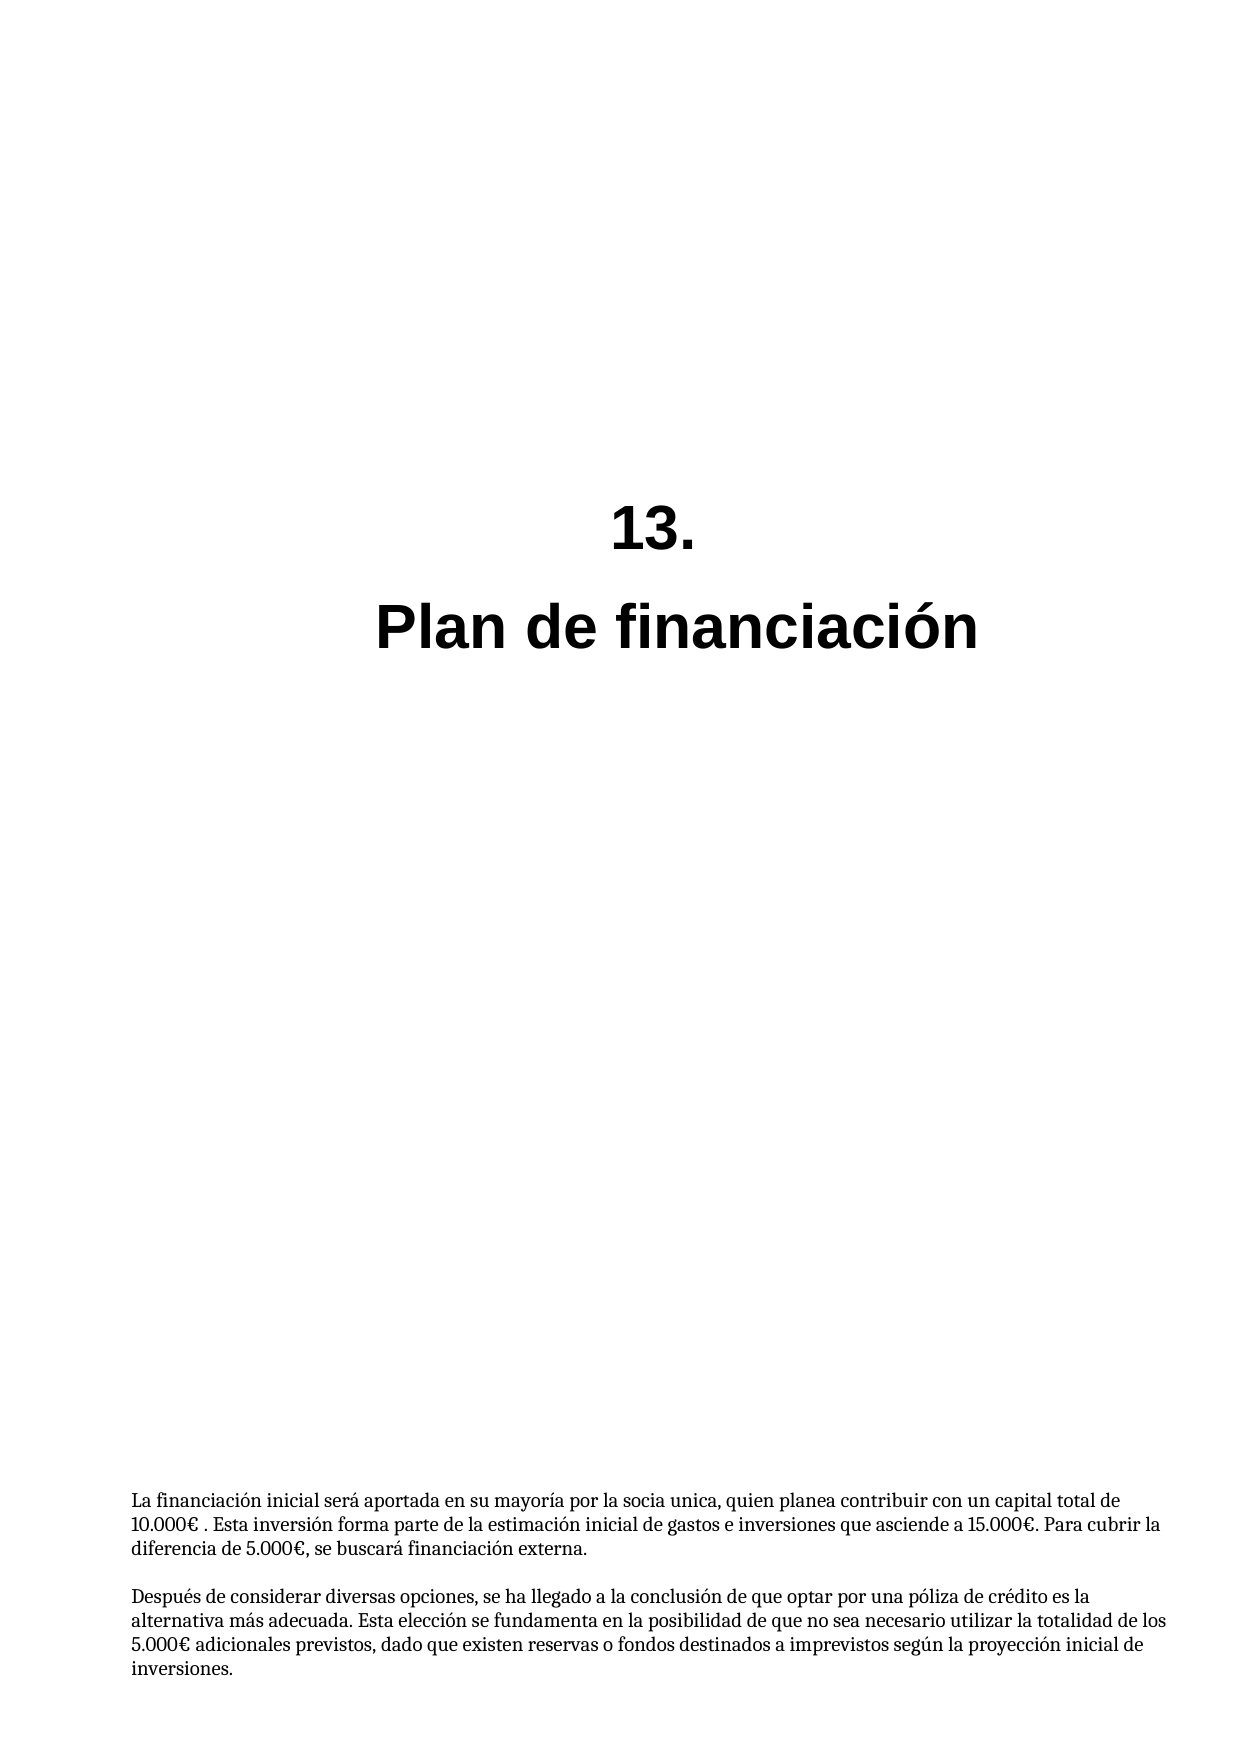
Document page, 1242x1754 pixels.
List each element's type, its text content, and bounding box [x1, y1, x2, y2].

text Plan de financiación [180, 590, 1175, 662]
text La financiación inicial será aportada en su mayoría por la socia unica, quien planea contribuir con un capital total de 10.000€ . Esta inversión forma parte de la estimación inicial de gastos e inversiones que asciende a 15.000€. Para cubrir la diferencia de 5.000€, se buscará financiación externa. [131, 1489, 1175, 1561]
text 13. [131, 491, 1175, 562]
text Después de considerar diversas opciones, se ha llegado a la conclusión de que optar por una póliza de crédito es la alternativa más adecuada. Esta elección se fundamenta en la posibilidad de que no sea necesario utilizar la totalidad de los 5.000€ adicionales previstos, dado que existen reservas o fondos destinados a imprevistos según la proyección inicial de inversiones. [131, 1585, 1175, 1681]
